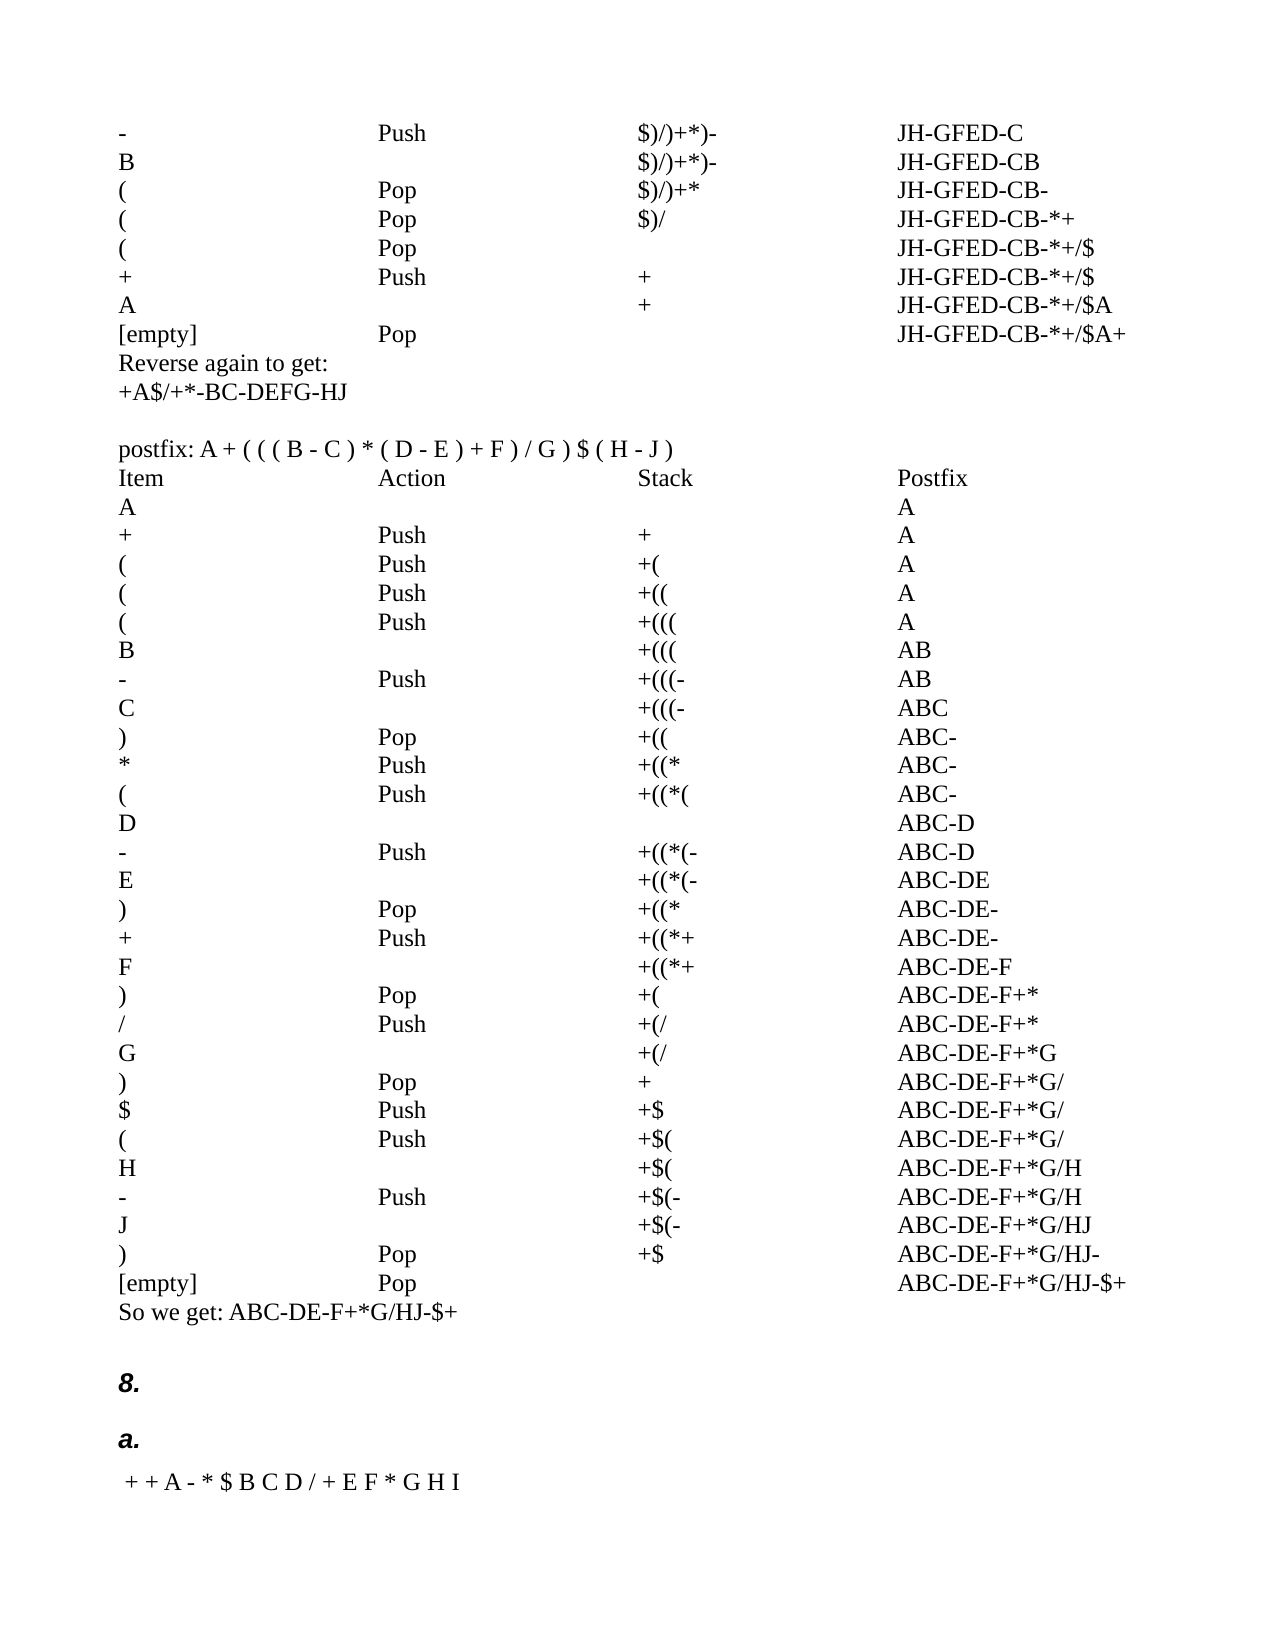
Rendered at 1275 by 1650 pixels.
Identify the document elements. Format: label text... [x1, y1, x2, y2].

table_cell Pop [378, 319, 637, 348]
text Reverse again to get: [118, 348, 1157, 377]
table_cell JH-GFED-CB-*+/$A [897, 291, 1157, 319]
table_cell Push [378, 262, 637, 291]
table_cell ABC-DE-F+*G/HJ-$+ [897, 1268, 1157, 1297]
table_cell ABC-DE-F+*G/ [897, 1067, 1157, 1096]
table_cell +(( [638, 578, 897, 607]
table_cell [378, 866, 637, 894]
table_cell Push [378, 923, 637, 952]
table_cell JH-GFED-CB- [897, 176, 1157, 204]
table_cell JH-GFED-CB [897, 147, 1157, 176]
table_cell ( [118, 578, 378, 607]
table_cell +(((- [638, 664, 897, 693]
table_cell Pop [378, 1067, 637, 1096]
table_cell Push [378, 751, 637, 779]
table_cell - [118, 837, 378, 866]
table_cell Push [378, 521, 637, 549]
table_cell $)/)+*)- [638, 118, 897, 147]
table_cell Pop [378, 233, 637, 262]
table_cell + [118, 521, 378, 549]
table_cell ( [118, 176, 378, 204]
table_cell + [118, 923, 378, 952]
table_cell ABC- [897, 722, 1157, 751]
table_cell B [118, 147, 378, 176]
table_cell Push [378, 118, 637, 147]
table_cell J [118, 1211, 378, 1239]
table_cell A [118, 492, 378, 521]
table_cell $)/)+* [638, 176, 897, 204]
table_cell JH-GFED-CB-*+/$ [897, 233, 1157, 262]
table_cell +$( [638, 1153, 897, 1182]
table_cell Push [378, 607, 637, 636]
table_cell A [897, 521, 1157, 549]
table_header Stack [638, 463, 897, 492]
table_cell +((( [638, 607, 897, 636]
table_cell ) [118, 981, 378, 1009]
table_cell Push [378, 1096, 637, 1124]
table_cell ABC-DE- [897, 894, 1157, 923]
table_cell [empty] [118, 1268, 378, 1297]
table_cell [378, 1153, 637, 1182]
table_cell - [118, 1182, 378, 1211]
table_cell ABC-DE-F+*G [897, 1038, 1157, 1067]
table_cell - [118, 118, 378, 147]
table_cell +((*+ [638, 952, 897, 981]
table_cell ABC-DE-F+*G/H [897, 1153, 1157, 1182]
table_cell $ [118, 1096, 378, 1124]
table_cell [378, 636, 637, 664]
table_cell +$ [638, 1096, 897, 1124]
table_cell + [118, 262, 378, 291]
table_cell [638, 319, 897, 348]
table_cell B [118, 636, 378, 664]
table_cell Push [378, 549, 637, 578]
subtitle 8. [118, 1367, 1157, 1398]
table_cell +((*(- [638, 837, 897, 866]
table_cell + [638, 262, 897, 291]
table_cell Pop [378, 1268, 637, 1297]
table_cell E [118, 866, 378, 894]
table_cell +((( [638, 636, 897, 664]
table_cell ABC- [897, 751, 1157, 779]
table_cell ( [118, 233, 378, 262]
table_header Postfix [897, 463, 1157, 492]
table_cell ABC-DE-F [897, 952, 1157, 981]
table_cell F [118, 952, 378, 981]
table_cell Push [378, 1009, 637, 1038]
table_cell [638, 1268, 897, 1297]
table_cell ABC- [897, 779, 1157, 808]
table_cell Pop [378, 981, 637, 1009]
table_cell +( [638, 981, 897, 1009]
table_cell ABC-DE-F+* [897, 981, 1157, 1009]
table_cell - [118, 664, 378, 693]
subtitle a. [118, 1423, 1157, 1454]
table_cell ) [118, 722, 378, 751]
table_cell ) [118, 1239, 378, 1268]
table_cell H [118, 1153, 378, 1182]
table_cell Pop [378, 1239, 637, 1268]
text So we get: ABC-DE-F+*G/HJ-$+ [118, 1297, 1157, 1354]
table_cell C [118, 693, 378, 722]
table_cell +(/ [638, 1038, 897, 1067]
table_cell ABC-DE- [897, 923, 1157, 952]
table_cell Push [378, 578, 637, 607]
table_cell Push [378, 837, 637, 866]
table_cell JH-GFED-CB-*+/$A+ [897, 319, 1157, 348]
table_cell + [638, 291, 897, 319]
table_cell $)/)+*)- [638, 147, 897, 176]
table_cell [378, 952, 637, 981]
table_cell Pop [378, 176, 637, 204]
table_cell +$(- [638, 1211, 897, 1239]
table_cell ABC-D [897, 808, 1157, 837]
table_cell ABC-DE-F+*G/H [897, 1182, 1157, 1211]
table_cell ABC-DE-F+* [897, 1009, 1157, 1038]
table_cell +((*( [638, 779, 897, 808]
table_cell +$( [638, 1124, 897, 1153]
table_cell ABC-DE-F+*G/HJ [897, 1211, 1157, 1239]
table_cell +( [638, 549, 897, 578]
table_cell ABC-DE [897, 866, 1157, 894]
table_cell ( [118, 204, 378, 233]
table_cell [378, 693, 637, 722]
table_cell JH-GFED-CB-*+/$ [897, 262, 1157, 291]
table_cell ( [118, 779, 378, 808]
table_cell [empty] [118, 319, 378, 348]
table_cell A [118, 291, 378, 319]
text postfix: A + ( ( ( B - C ) * ( D - E ) + F ) / G ) $ ( H - J ) [118, 434, 1157, 463]
table_cell +$(- [638, 1182, 897, 1211]
table_cell Push [378, 779, 637, 808]
table_cell ABC-DE-F+*G/HJ- [897, 1239, 1157, 1268]
table_cell Push [378, 1124, 637, 1153]
table_cell +((*+ [638, 923, 897, 952]
table_cell [378, 492, 637, 521]
table_cell [378, 147, 637, 176]
table_cell ) [118, 894, 378, 923]
text + + A - * $ B C D / + E F * G H I [118, 1467, 1157, 1496]
table_cell [378, 1038, 637, 1067]
table_header Action [378, 463, 637, 492]
table_cell +((*(- [638, 866, 897, 894]
table_cell ) [118, 1067, 378, 1096]
table_cell [638, 492, 897, 521]
table_cell [638, 233, 897, 262]
table_cell [378, 808, 637, 837]
table_cell +((* [638, 751, 897, 779]
table_cell ( [118, 607, 378, 636]
table_cell ABC [897, 693, 1157, 722]
text +A$/+*-BC-DEFG-HJ [118, 377, 1157, 406]
table_cell D [118, 808, 378, 837]
table_cell A [897, 549, 1157, 578]
table_cell A [897, 492, 1157, 521]
table_cell Push [378, 664, 637, 693]
table_cell Pop [378, 204, 637, 233]
table_cell Push [378, 1182, 637, 1211]
table_cell JH-GFED-CB-*+ [897, 204, 1157, 233]
table_cell AB [897, 636, 1157, 664]
table_cell [638, 808, 897, 837]
table_cell / [118, 1009, 378, 1038]
table_cell Pop [378, 722, 637, 751]
table_cell + [638, 1067, 897, 1096]
table_cell +(( [638, 722, 897, 751]
table_cell +((* [638, 894, 897, 923]
table_cell $)/ [638, 204, 897, 233]
table_cell + [638, 521, 897, 549]
table_cell ( [118, 1124, 378, 1153]
table_cell A [897, 607, 1157, 636]
table_cell +(((- [638, 693, 897, 722]
table_cell +(/ [638, 1009, 897, 1038]
table_cell [378, 1211, 637, 1239]
table_cell [378, 291, 637, 319]
table_cell AB [897, 664, 1157, 693]
table_cell G [118, 1038, 378, 1067]
table_cell JH-GFED-C [897, 118, 1157, 147]
table_cell Pop [378, 894, 637, 923]
table_cell A [897, 578, 1157, 607]
table_header Item [118, 463, 378, 492]
table_cell ABC-DE-F+*G/ [897, 1096, 1157, 1124]
table_cell ABC-DE-F+*G/ [897, 1124, 1157, 1153]
table_cell * [118, 751, 378, 779]
table_cell ( [118, 549, 378, 578]
table_cell +$ [638, 1239, 897, 1268]
table_cell ABC-D [897, 837, 1157, 866]
